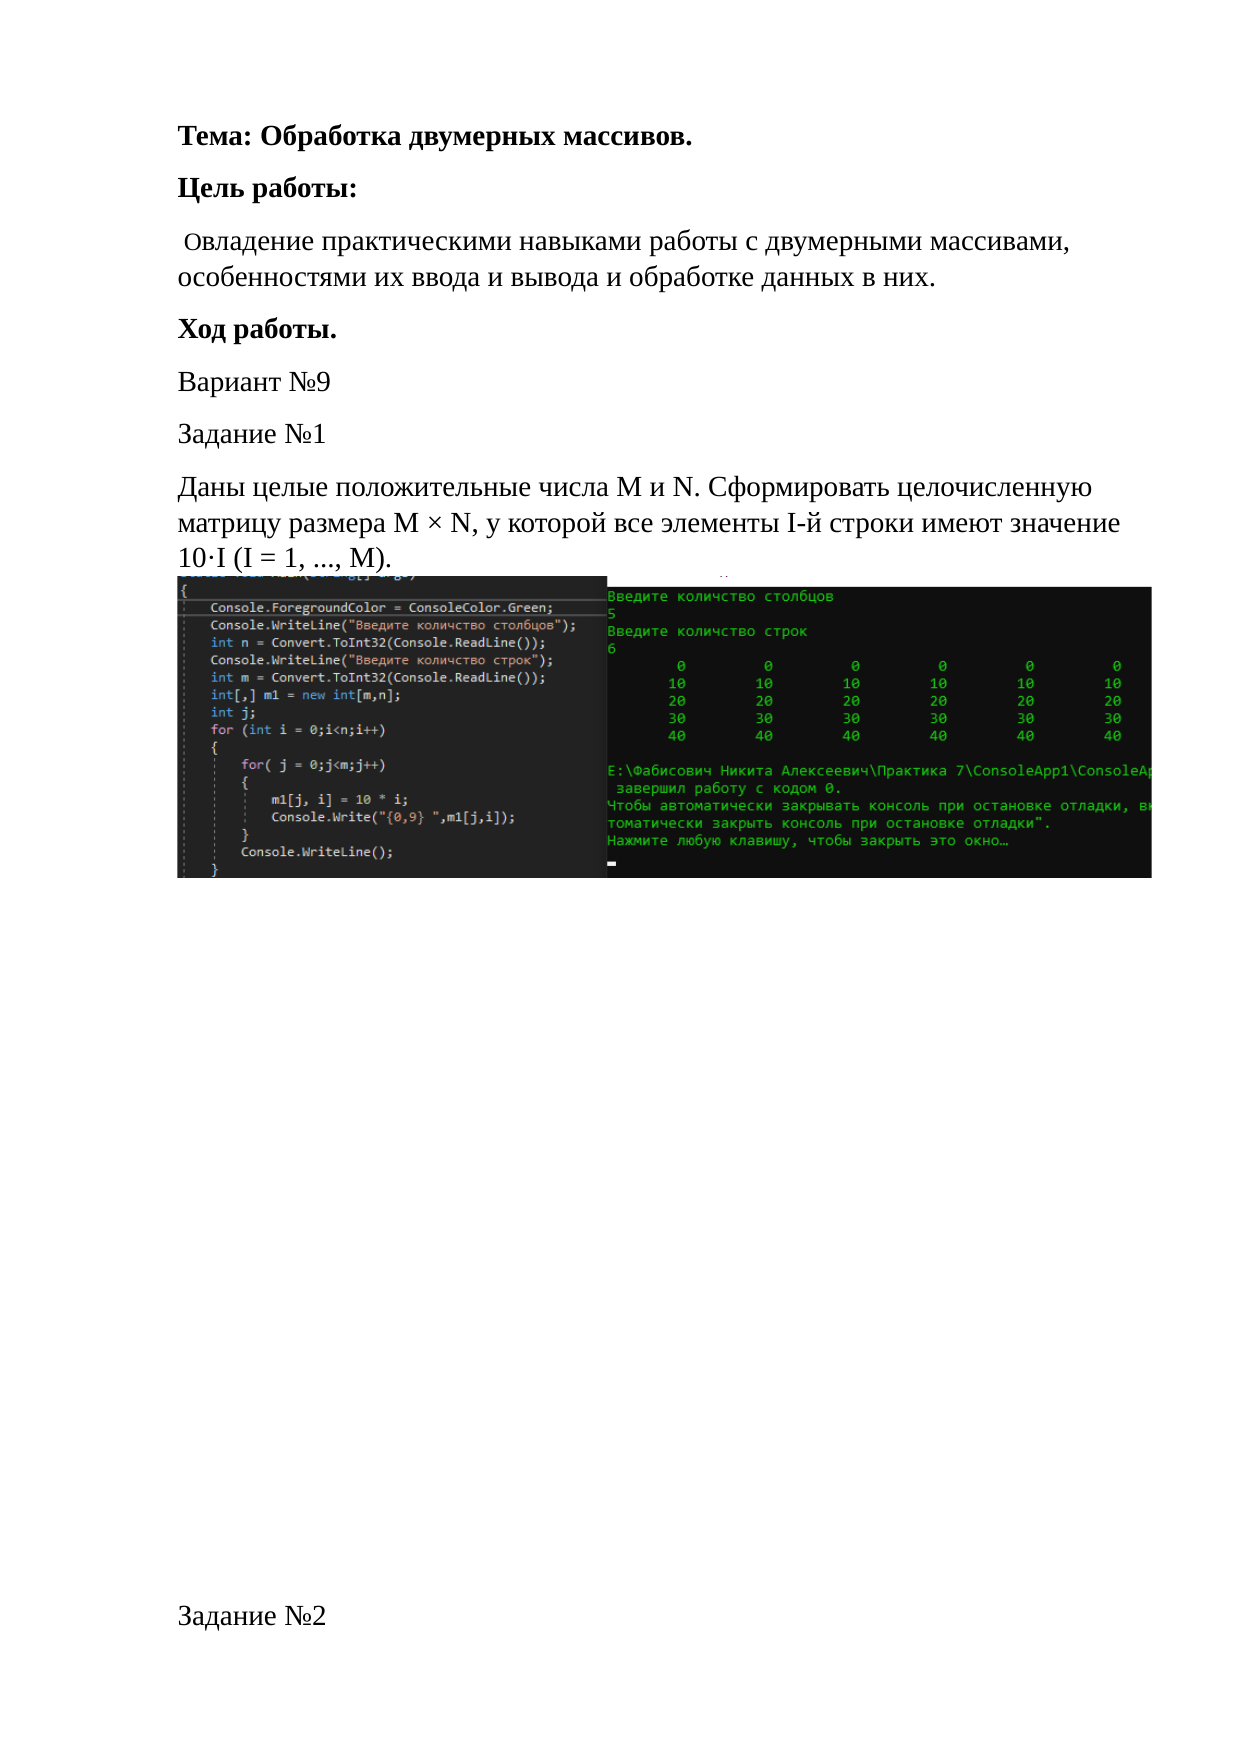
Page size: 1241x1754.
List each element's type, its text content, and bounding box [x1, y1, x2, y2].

text Цель работы: [177, 171, 1152, 204]
text Задание №1 [177, 416, 1152, 450]
text Даны целые положительные числа M и N. Сформировать целочисленную матрицу размера M × N, у которой все элементы I-й строки имеют значение 10·I (I = 1, ..., M). [177, 469, 1152, 574]
text Задание №2 [177, 1598, 1152, 1632]
text Тема: Обработка двумерных массивов. [177, 118, 1152, 152]
picture [177, 576, 1152, 878]
text Вариант №9 [177, 364, 1152, 397]
text Овладение практическими навыками работы с двумерными массивами, особенностями их ввода и вывода и обработке данных в них. [177, 223, 1152, 292]
text Ход работы. [177, 311, 1152, 345]
